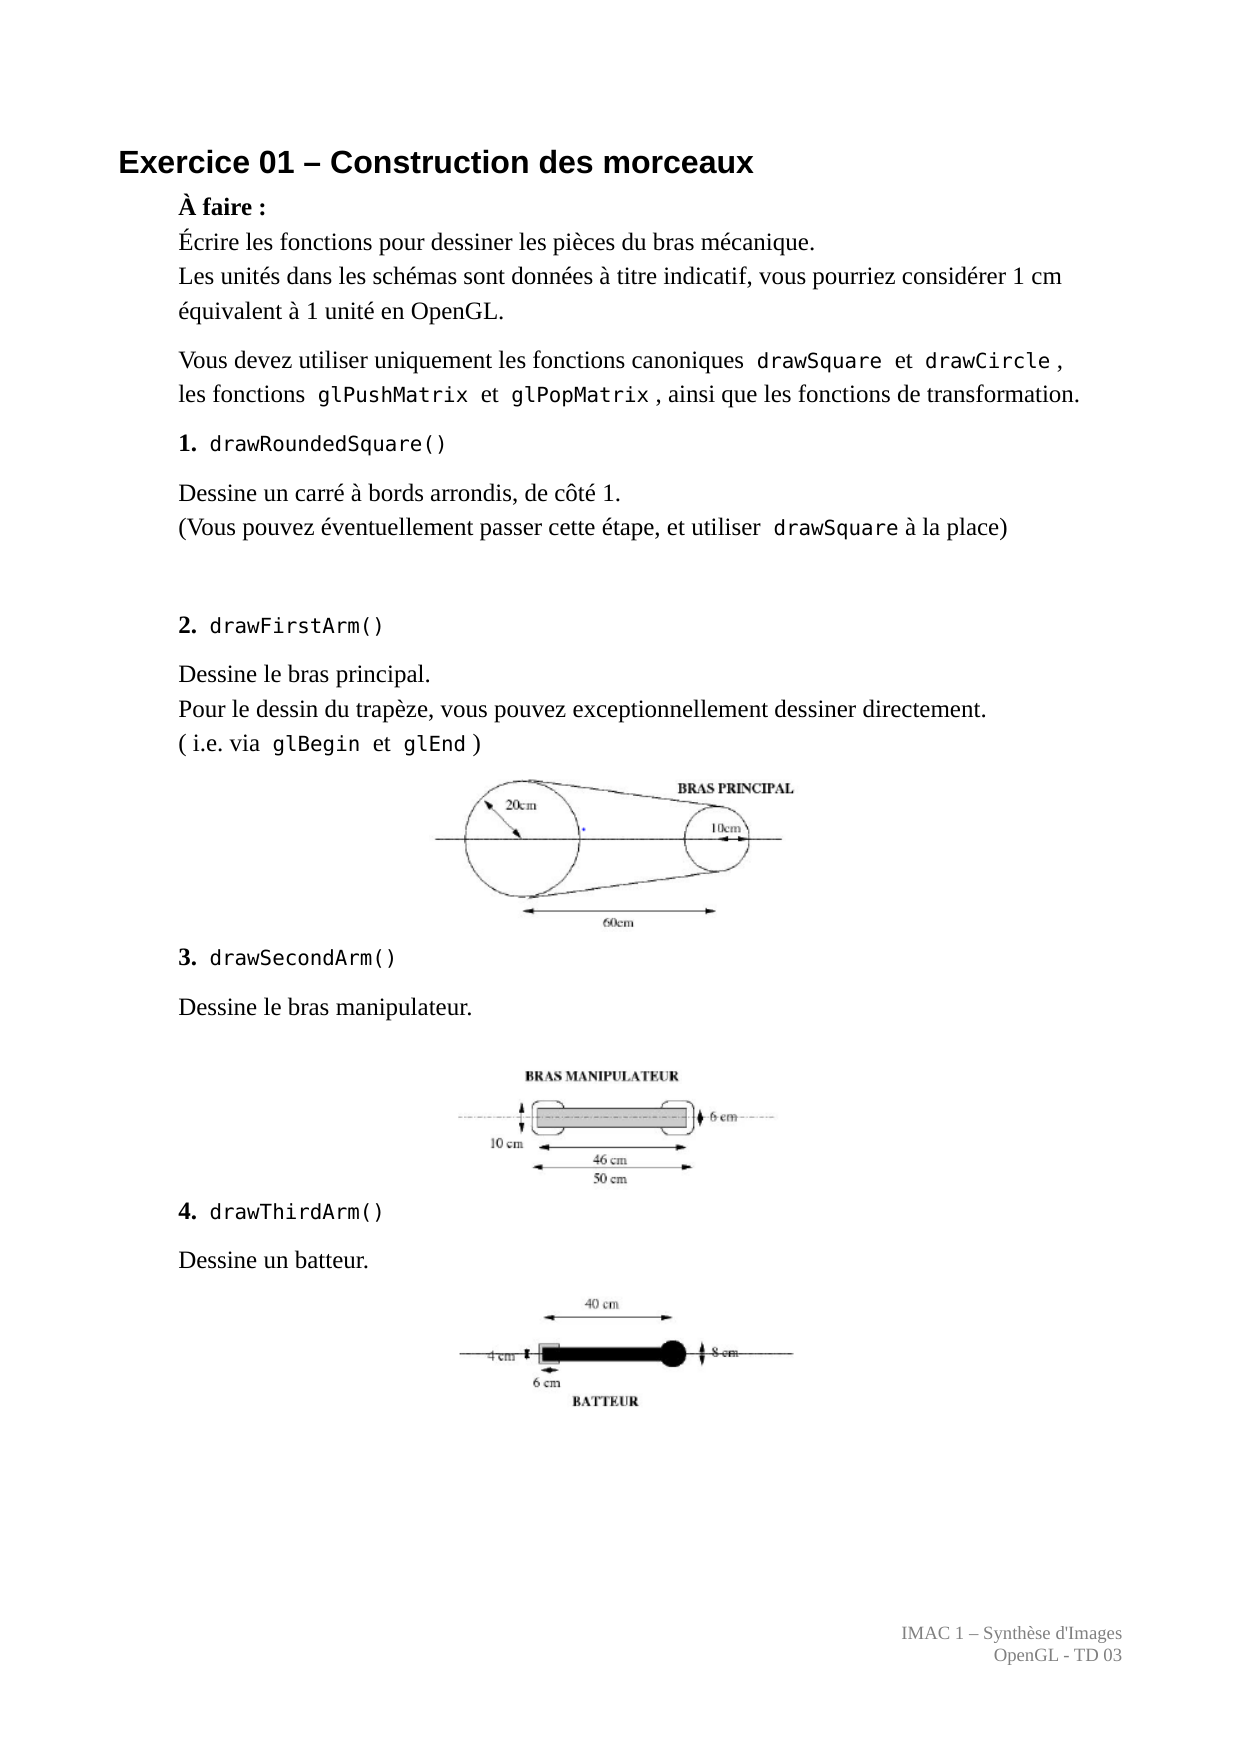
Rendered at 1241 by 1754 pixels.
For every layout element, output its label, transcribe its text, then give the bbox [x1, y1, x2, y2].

text Dessine le bras principal. Pour le dessin du trapèze, vous pouvez exceptionnellement dessiner directement. ( i.e. via glBegin et glEnd ) [178, 659, 1122, 757]
picture [428, 768, 812, 937]
subtitle Exercice 01 – Construction des morceaux [118, 143, 1122, 180]
text Dessine le bras manipulateur. [178, 992, 1122, 1020]
picture [441, 1294, 799, 1415]
text À faire : Écrire les fonctions pour dessiner les pièces du bras mécanique. Les unités dans les schémas sont données à titre indicatif, vous pourriez considérer 1 cm équivalent à 1 unité en OpenGL. [178, 192, 1122, 325]
text 1. drawRoundedSquare() [178, 428, 1122, 457]
text 4. drawThirdArm() [178, 1041, 1122, 1225]
text Dessine un carré à bords arrondis, de côté 1. (Vous pouvez éventuellement passer cette étape, et utiliser drawSquare à la place) [178, 478, 1122, 541]
text 3. drawSecondArm() [178, 777, 1122, 971]
text Vous devez utiliser uniquement les fonctions canoniques drawSquare et drawCircle , les fonctions glPushMatrix et glPopMatrix , ainsi que les fonctions de transformation. [178, 345, 1122, 408]
text 2. drawFirstArm() [178, 610, 1122, 639]
text Dessine un batteur. [178, 1245, 1122, 1274]
picture [458, 1055, 782, 1191]
